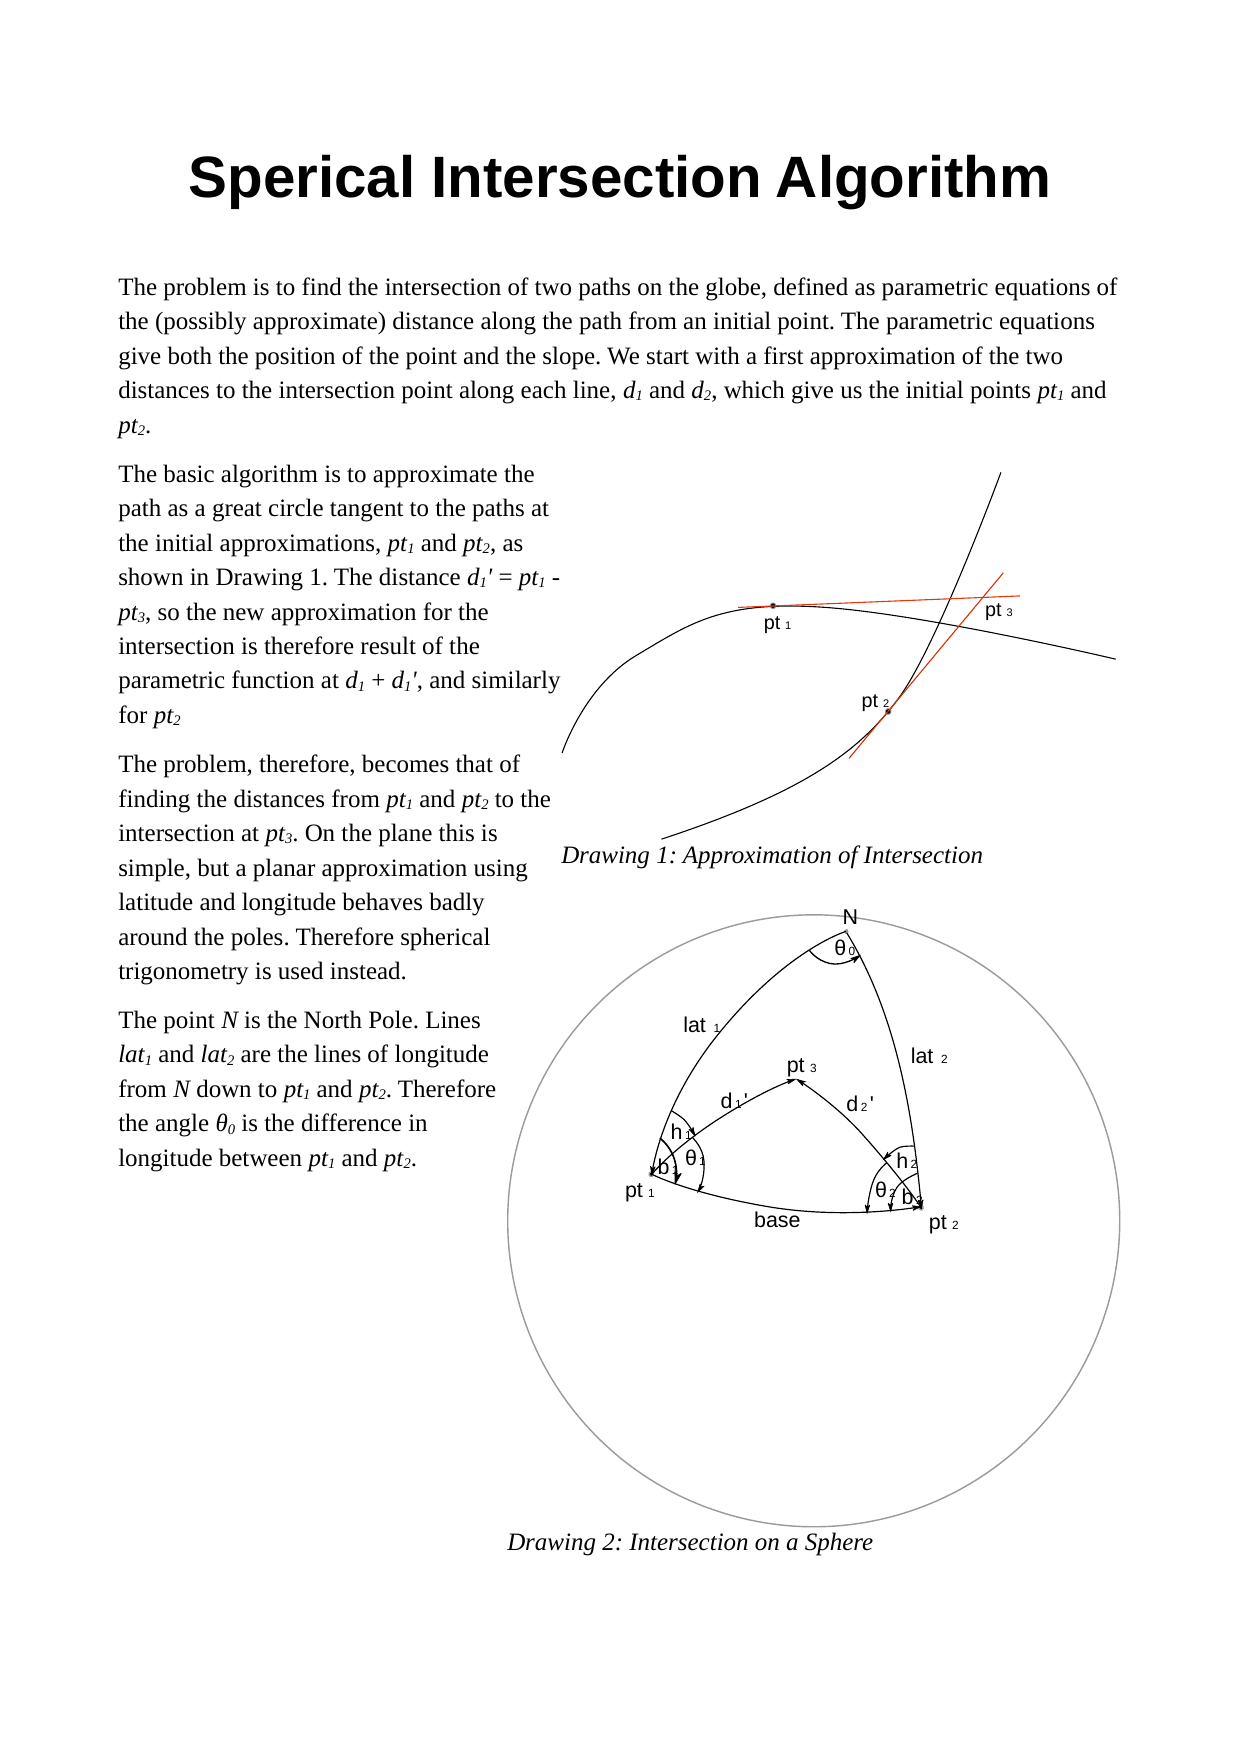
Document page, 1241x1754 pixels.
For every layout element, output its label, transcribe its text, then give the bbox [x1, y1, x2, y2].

text Drawing 2: Intersection on a Sphere [507, 909, 844, 1196]
text Drawing 2: Intersection on a Sphere [509, 916, 1119, 1526]
text Drawing 1: Approximation of Intersection [561, 471, 1117, 869]
text The basic algorithm is to approximate the path as a great circle tangent to the paths at the initial approximations, pt1 and pt2, as shown in Drawing 1. The distance d1' = pt1 - pt3, so the new approximation for the intersection is therefore result of the parametric function at d1 + d1', and similarly for pt2 [118, 459, 1122, 729]
text The problem is to find the intersection of two paths on the globe, defined as parametric equations of the (possibly approximate) distance along the path from an initial point. The parametric equations give both the position of the point and the slope. We start with a first approximation of the two distances to the intersection point along each line, d1 and d2, which give us the initial points pt1 and pt2. [118, 272, 1122, 438]
text Drawing 2: Intersection on a Sphere [507, 1246, 1120, 1556]
text The point N is the North Pole. Lines lat1 and lat2 are the lines of longitude from N down to pt1 and pt2. Therefore the angle θ0 is the difference in longitude between pt1 and pt2. [118, 1005, 507, 1172]
text Drawing 2: Intersection on a Sphere [856, 909, 1120, 1190]
title Sperical Intersection Algorithm [118, 143, 1122, 210]
text The problem, therefore, becomes that of finding the distances from pt1 and pt2 to the intersection at pt3. On the plane this is simple, but a planar approximation using latitude and longitude behaves badly around the poles. Therefore spherical trigonometry is used instead. [118, 749, 1122, 985]
